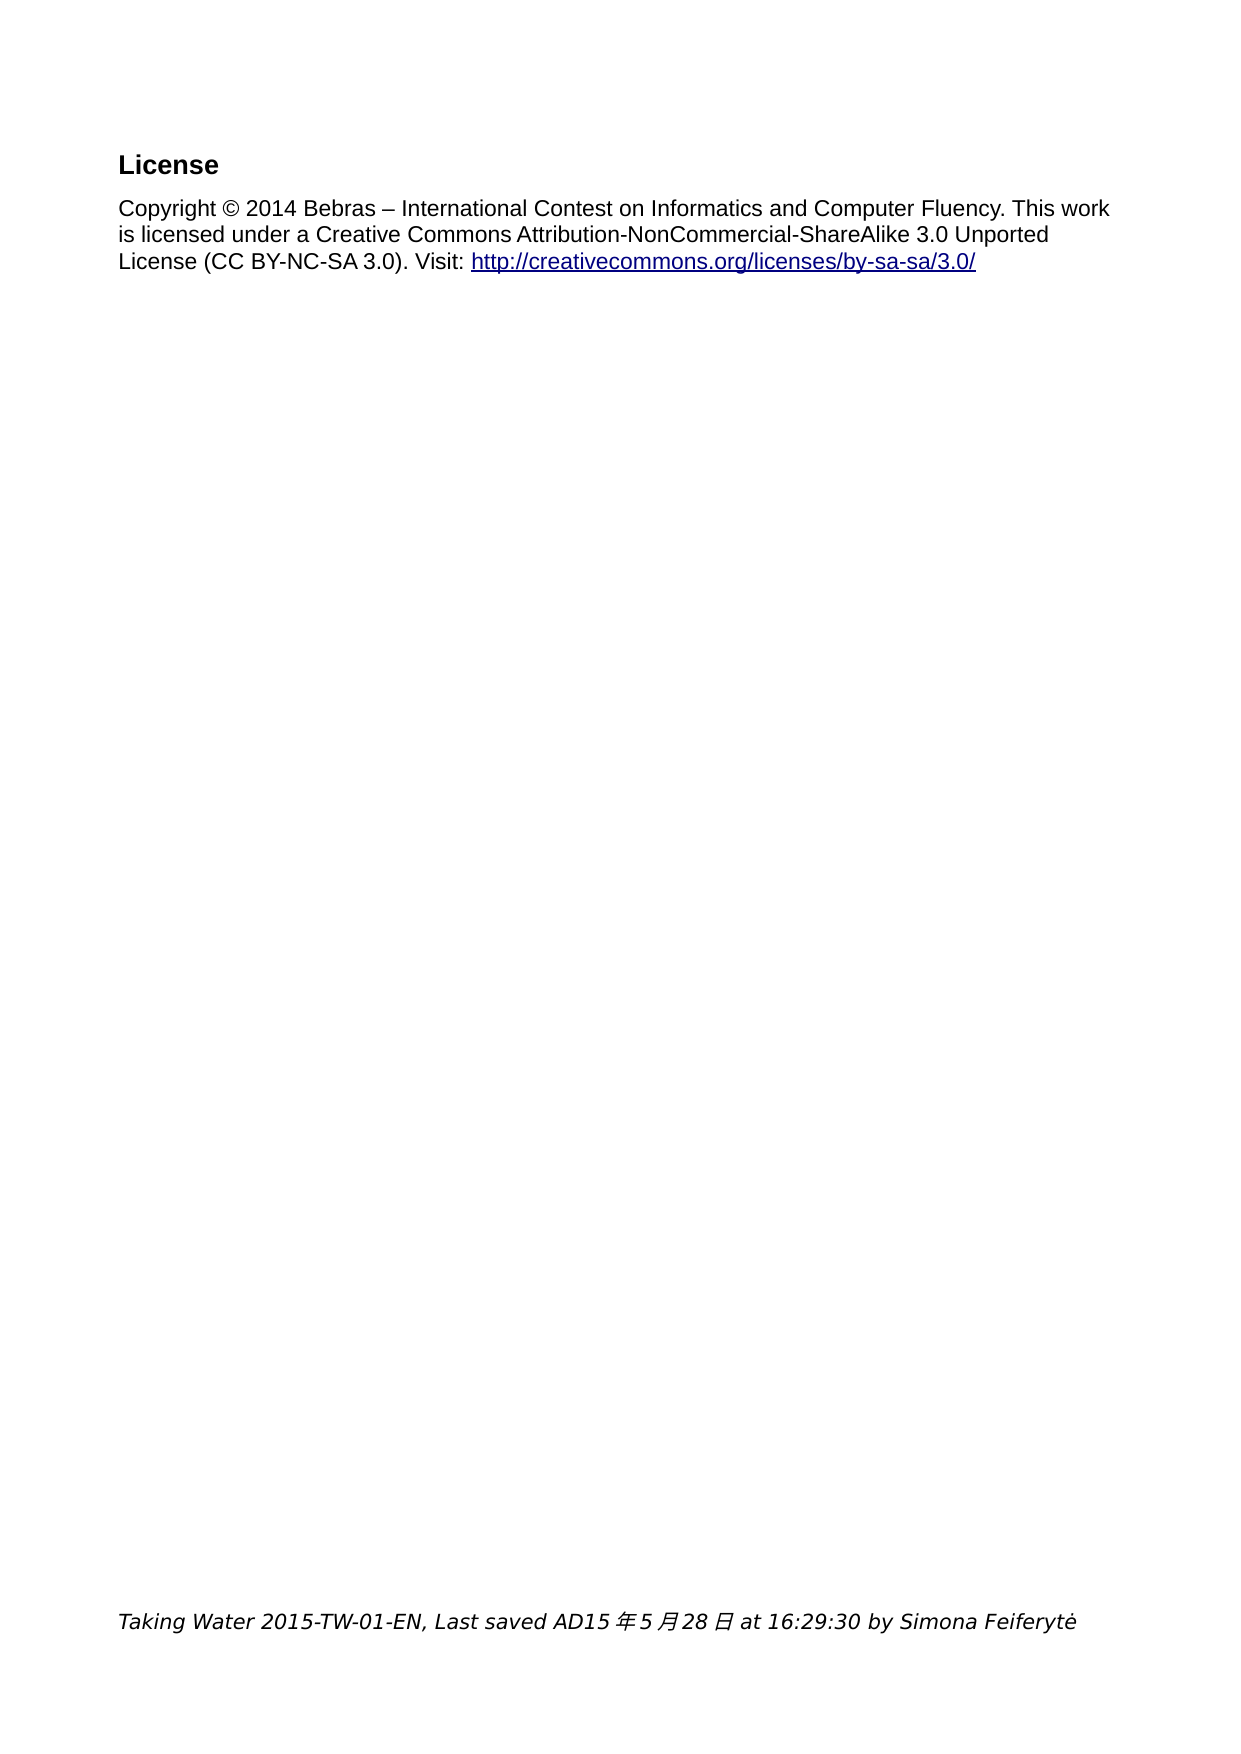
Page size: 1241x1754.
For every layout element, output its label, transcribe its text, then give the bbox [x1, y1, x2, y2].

subtitle License [118, 149, 1122, 181]
text Copyright © 2014 Bebras – International Contest on Informatics and Computer Fluency. This work is licensed under a Creative Commons Attribution-NonCommercial-ShareAlike 3.0 Unported License (CC BY-NC-SA 3.0). Visit: http://creativecommons.org/licenses/by-sa-sa/3.0/ [118, 195, 1122, 274]
